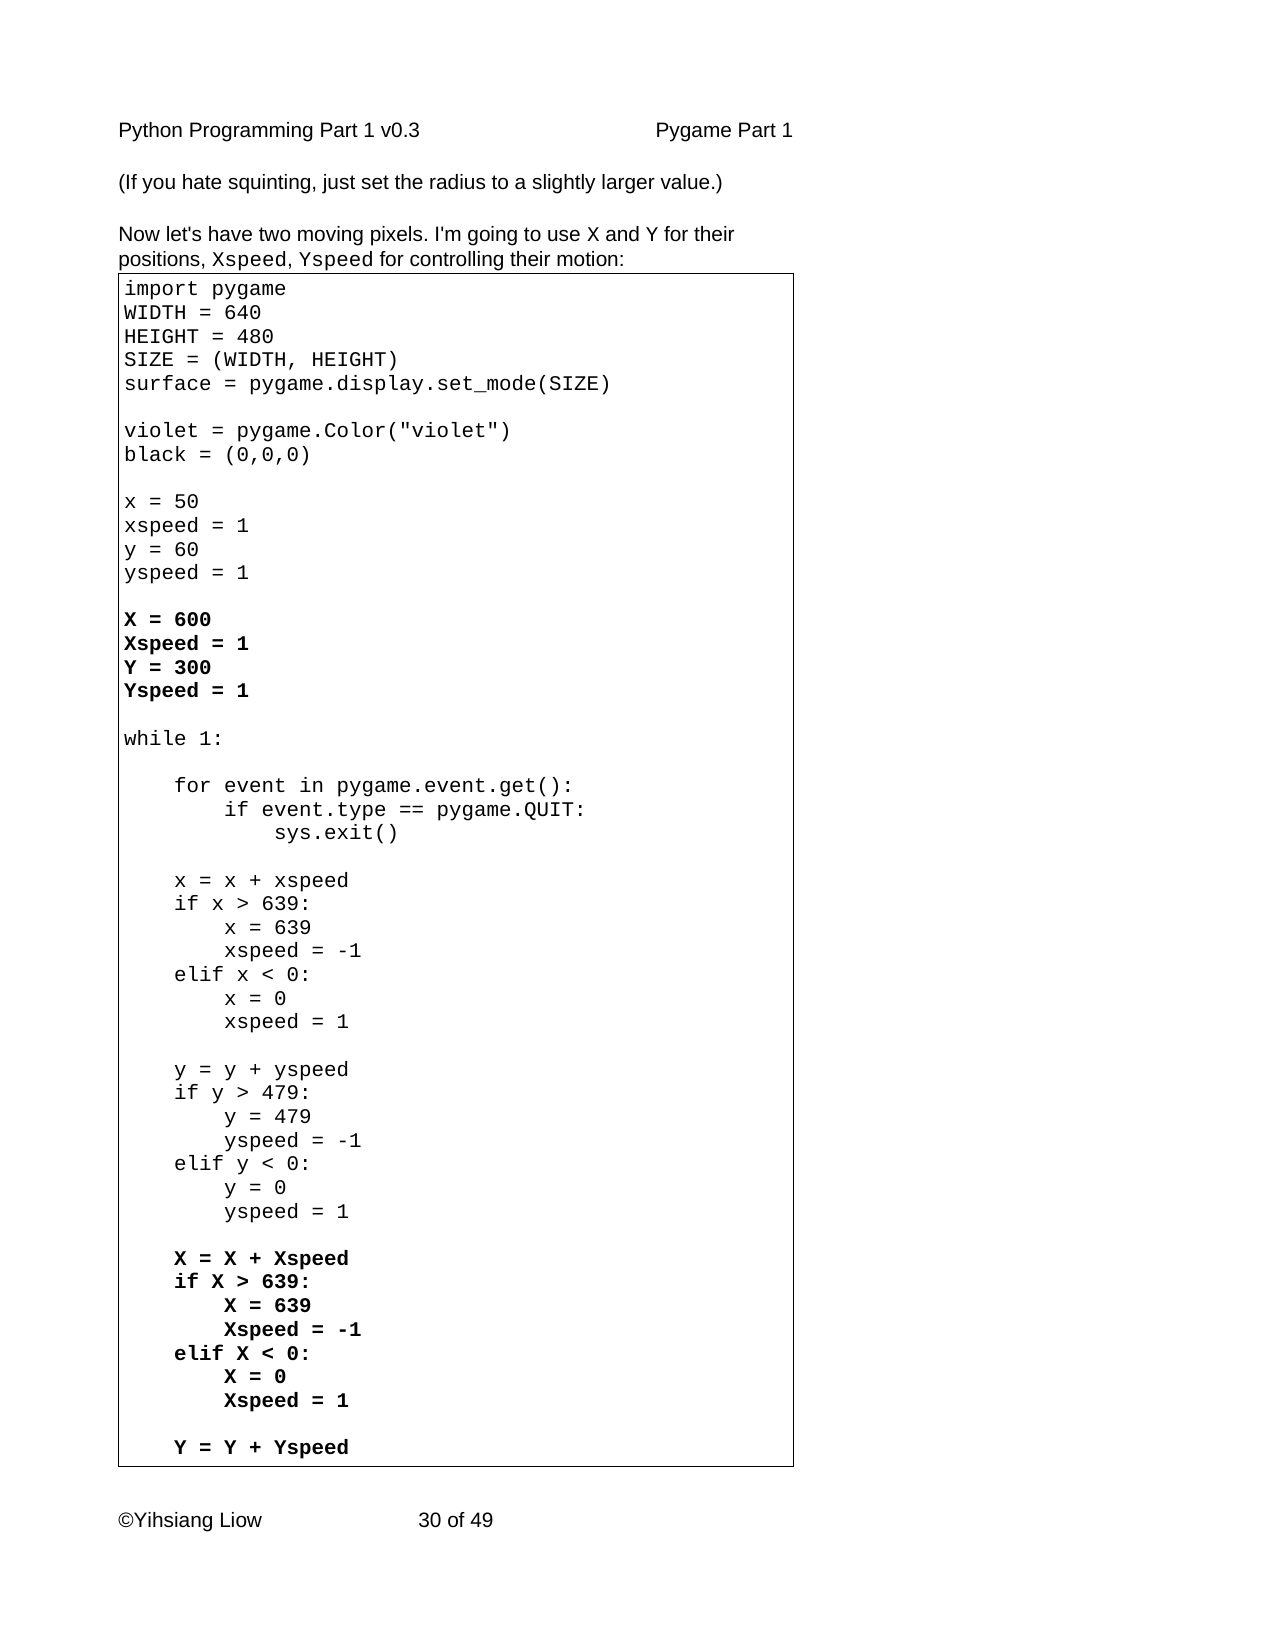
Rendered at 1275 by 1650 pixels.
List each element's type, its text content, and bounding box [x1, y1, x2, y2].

text Now let's have two moving pixels. I'm going to use X and Y for their positions, Xspeed, Yspeed for controlling their motion: [118, 222, 793, 273]
text (If you hate squinting, just set the radius to a slightly larger value.) [118, 171, 793, 194]
table_header import pygame WIDTH = 640 HEIGHT = 480 SIZE = (WIDTH, HEIGHT) surface = pygame.display.set_mode(SIZE) violet = pygame.Color("violet") black = (0,0,0) x = 50 xspeed = 1 y = 60 yspeed = 1 X = 600 Xspeed = 1 Y = 300 Yspeed = 1 while 1: for event in pygame.event.get(): if event.type == pygame.QUIT: sys.exit() x = x + xspeed if x > 639: x = 639 xspeed = -1 elif x < 0: x = 0 xspeed = 1 y = y + yspeed if y > 479: y = 479 yspeed = -1 elif y < 0: y = 0 yspeed = 1 X = X + Xspeed if X > 639: X = 639 Xspeed = -1 elif X < 0: X = 0 Xspeed = 1 Y = Y + Yspeed [119, 274, 793, 1466]
